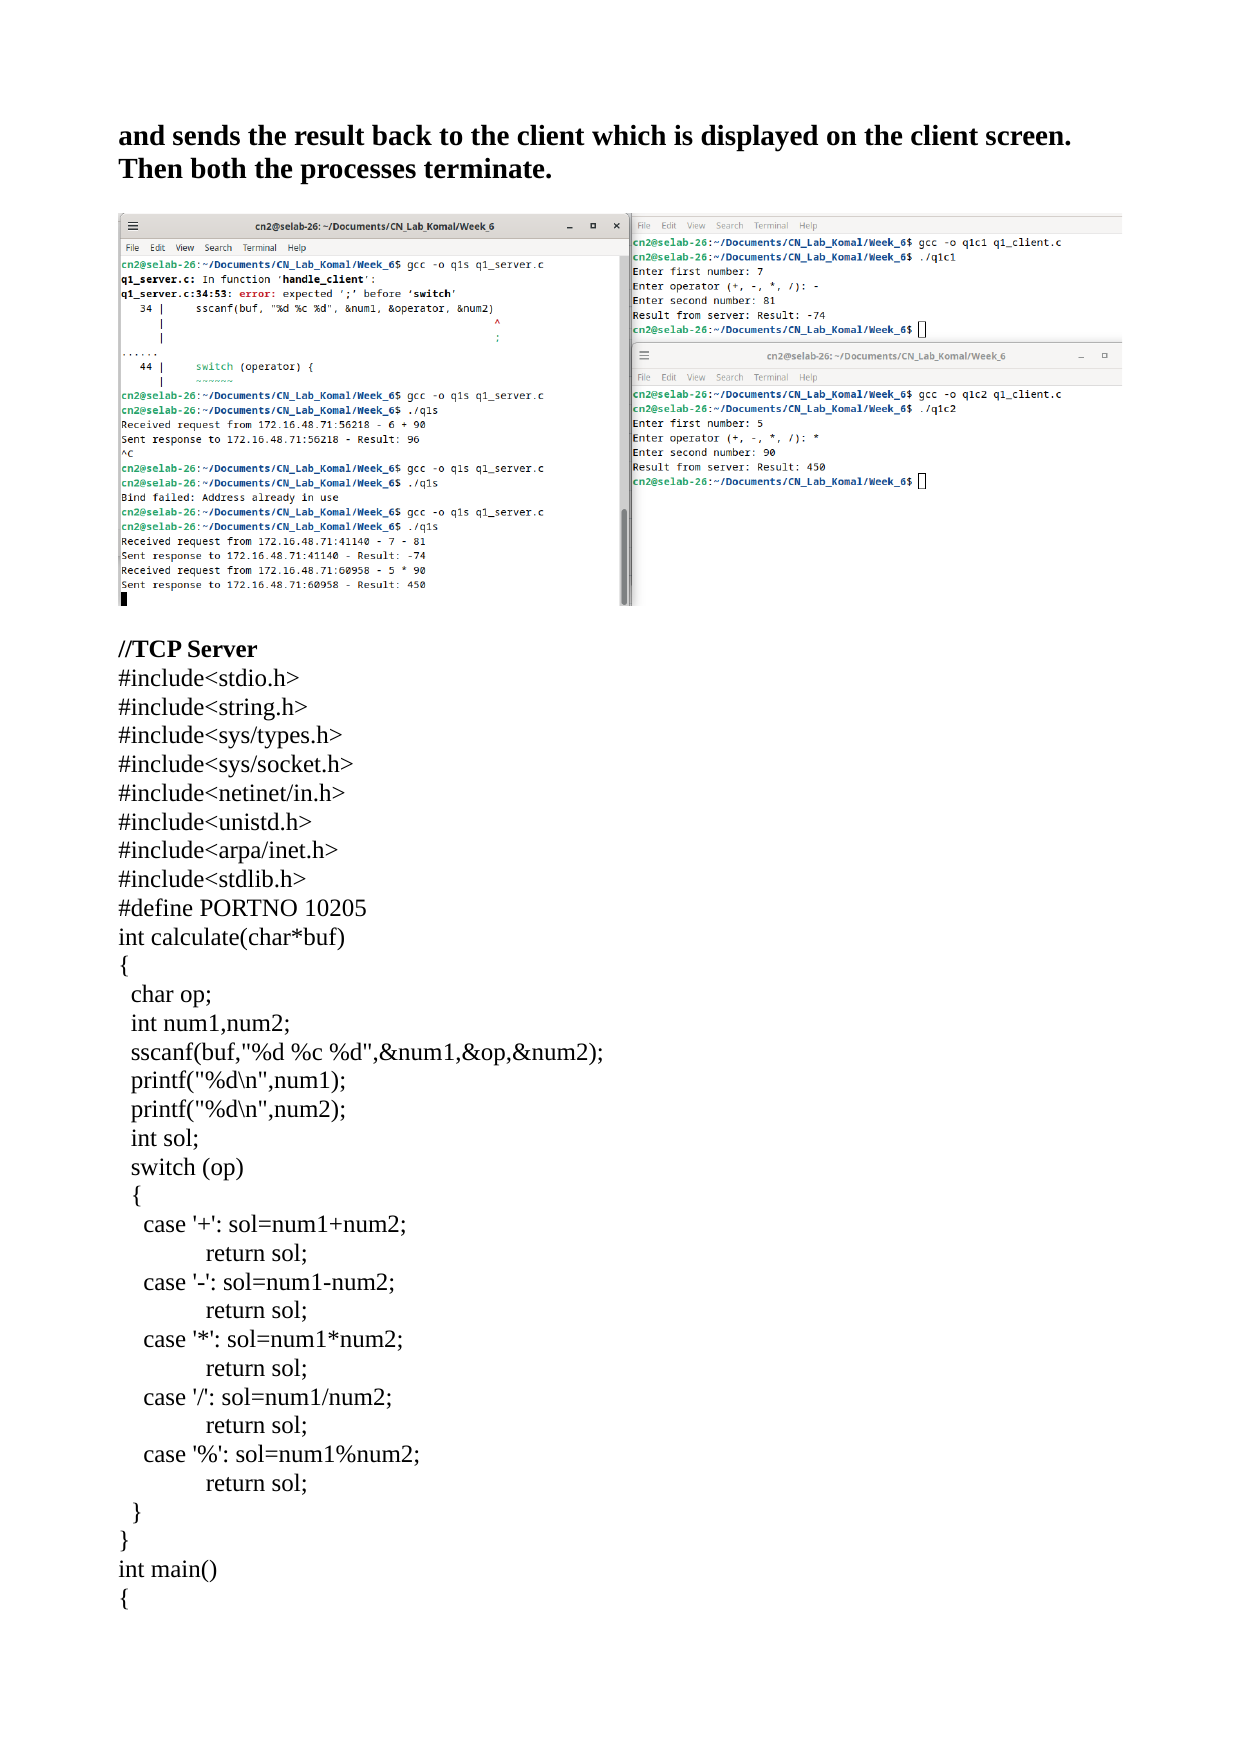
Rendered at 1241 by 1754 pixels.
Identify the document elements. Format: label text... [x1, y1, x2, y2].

text //TCP Server [118, 634, 1122, 663]
text case '*': sol=num1*num2; [118, 1324, 1122, 1353]
text #include<stdlib.h> [118, 864, 1122, 893]
text case '+': sol=num1+num2; [118, 1209, 1122, 1238]
text int sol; [118, 1123, 1122, 1152]
text } [118, 1497, 1122, 1525]
text #include<stdio.h> [118, 663, 1122, 692]
text return sol; [118, 1238, 1122, 1267]
text case '-': sol=num1-num2; [118, 1267, 1122, 1295]
text #include<sys/socket.h> [118, 749, 1122, 778]
text return sol; [118, 1468, 1122, 1497]
text return sol; [118, 1353, 1122, 1382]
text int num1,num2; [118, 1008, 1122, 1037]
text char op; [118, 979, 1122, 1008]
text return sol; [118, 1295, 1122, 1324]
text { [118, 1180, 1122, 1209]
text case '%': sol=num1%num2; [118, 1439, 1122, 1468]
text printf("%d\n",num1); [118, 1065, 1122, 1094]
text and sends the result back to the client which is displayed on the client screen. Then both the processes terminate. [118, 118, 1122, 185]
text { [118, 1583, 1122, 1612]
text return sol; [118, 1410, 1122, 1439]
text int main() [118, 1554, 1122, 1583]
text #define PORTNO 10205 [118, 893, 1122, 922]
text case '/': sol=num1/num2; [118, 1382, 1122, 1410]
text #include<netinet/in.h> [118, 778, 1122, 807]
text #include<unistd.h> [118, 807, 1122, 835]
text #include<arpa/inet.h> [118, 835, 1122, 864]
text } [118, 1525, 1122, 1554]
picture [118, 213, 1123, 606]
text { [118, 950, 1122, 979]
text #include<sys/types.h> [118, 720, 1122, 749]
text switch (op) [118, 1152, 1122, 1180]
text int calculate(char*buf) [118, 922, 1122, 950]
text #include<string.h> [118, 692, 1122, 720]
text sscanf(buf,"%d %c %d",&num1,&op,&num2); [118, 1037, 1122, 1065]
text printf("%d\n",num2); [118, 1094, 1122, 1123]
